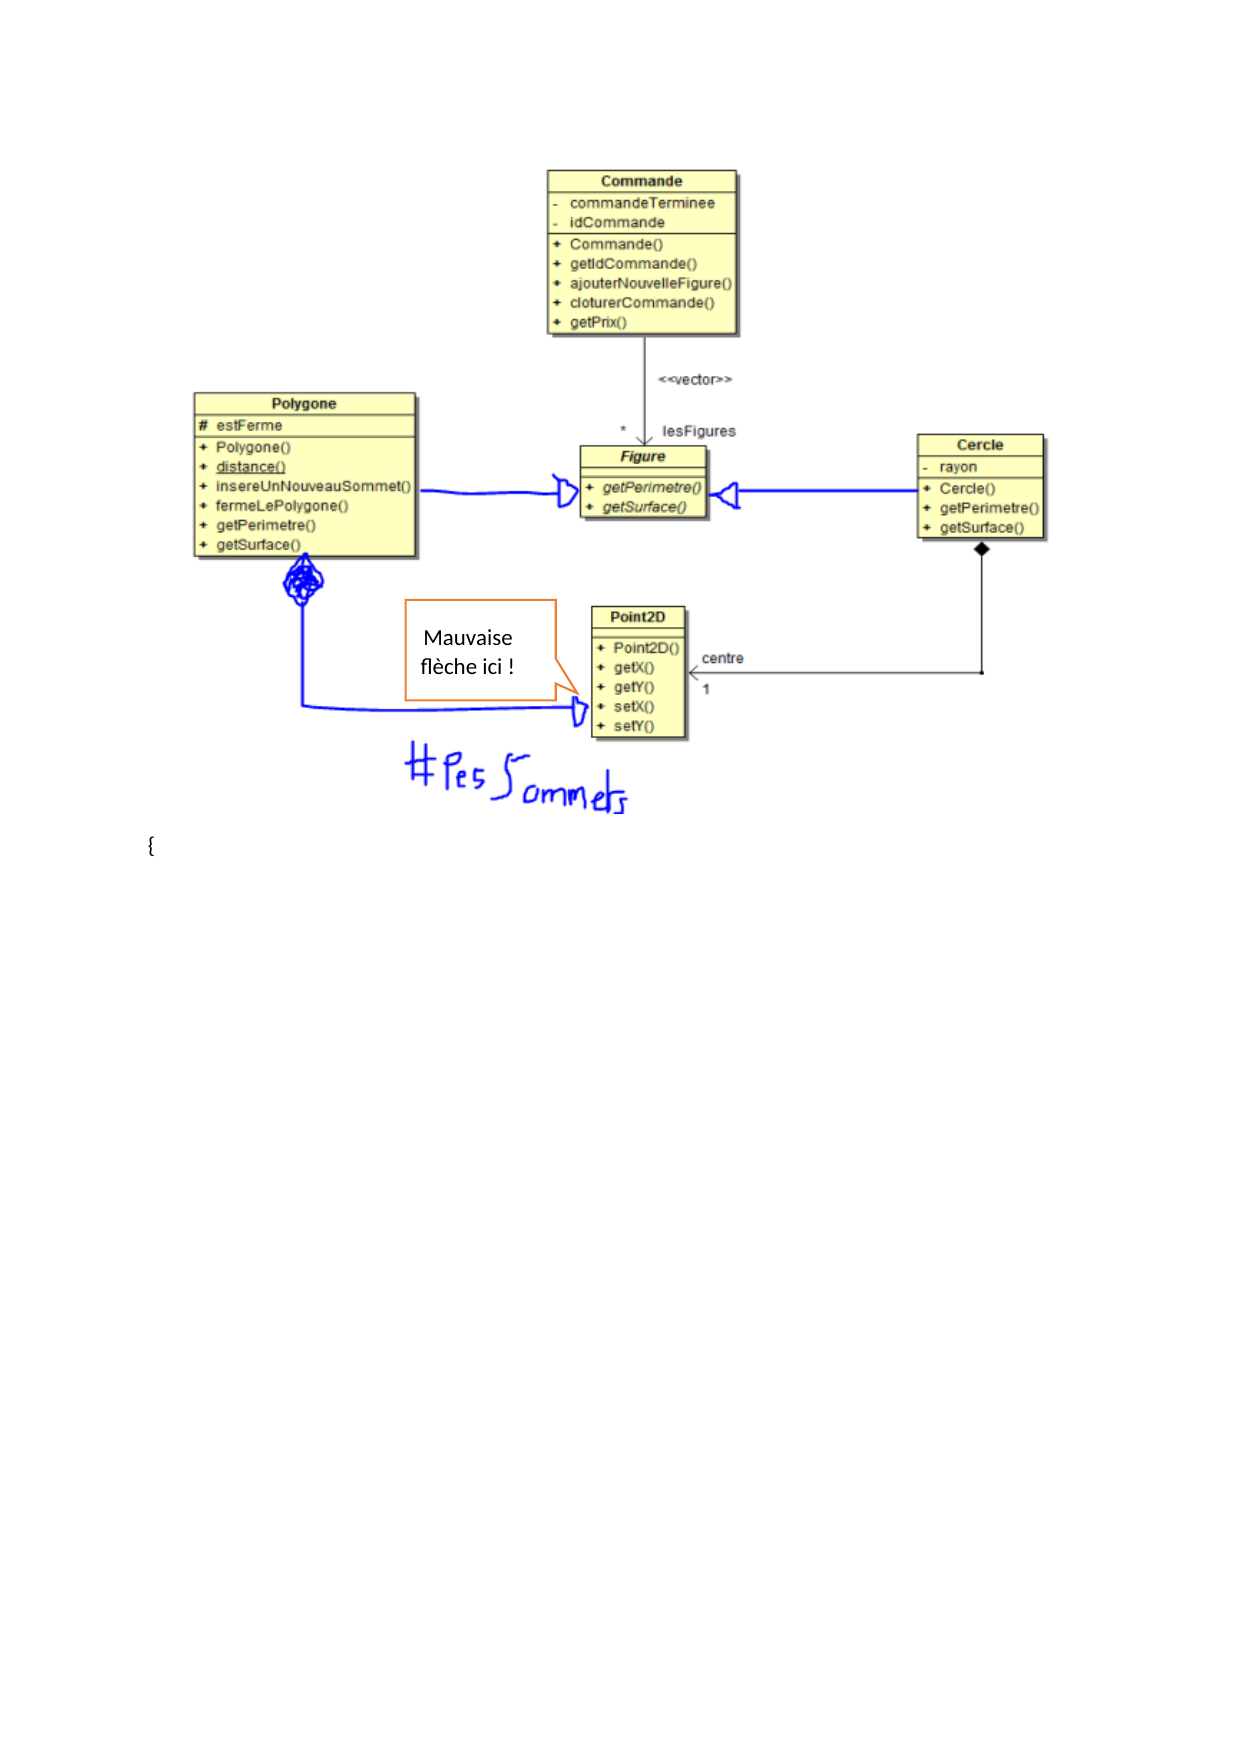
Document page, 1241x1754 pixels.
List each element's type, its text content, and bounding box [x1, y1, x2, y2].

text { [148, 831, 1093, 859]
